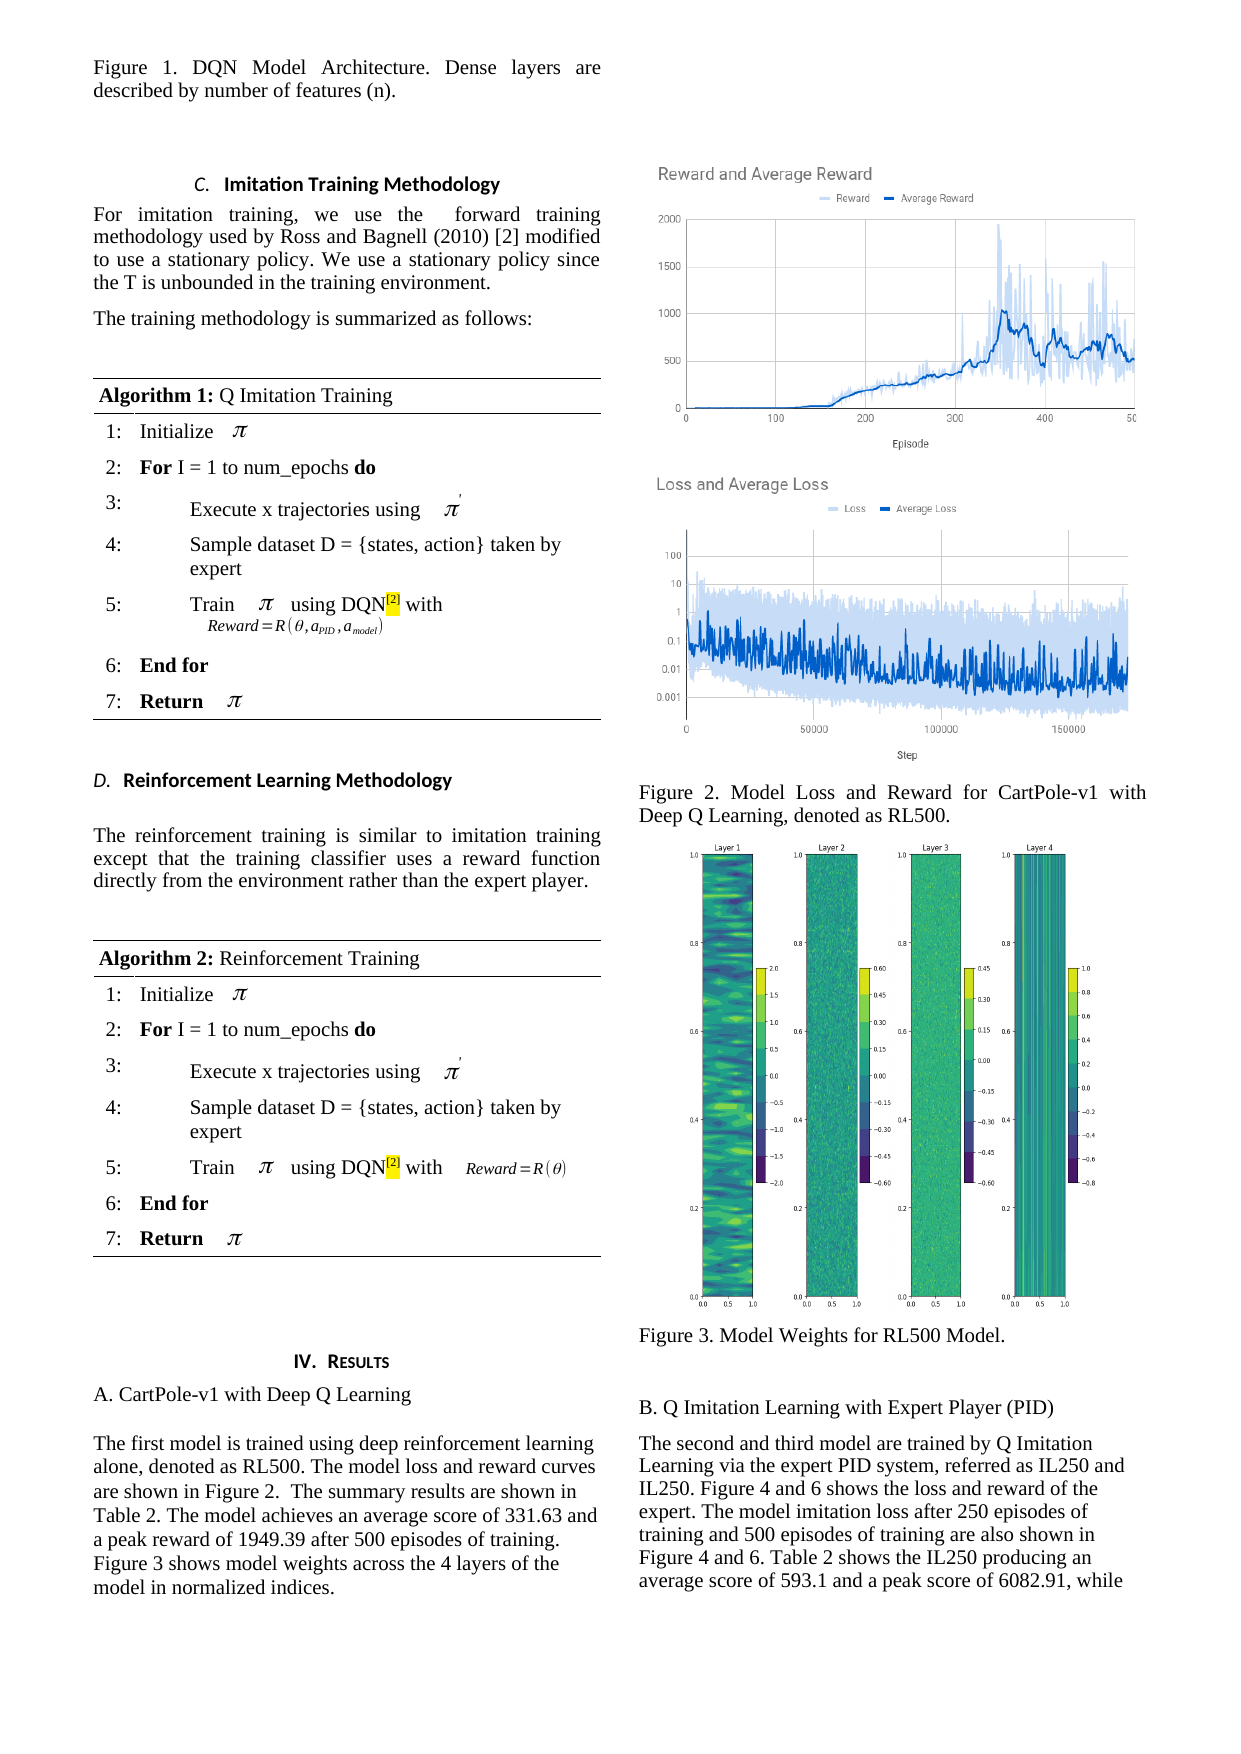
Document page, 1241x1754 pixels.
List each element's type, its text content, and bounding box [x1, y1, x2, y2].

picture [642, 157, 1137, 457]
table_cell 1: [94, 977, 134, 1012]
text A. CartPole-v1 with Deep Q Learning [93, 1382, 601, 1406]
table_cell For I = 1 to num_epochs do [135, 1013, 601, 1047]
picture [646, 461, 1132, 769]
table_cell 6: [94, 1186, 134, 1220]
table_cell Sample dataset D = {states, action} taken by expert [135, 1090, 601, 1149]
table_cell End for [135, 1186, 601, 1220]
table_cell 5: [94, 1150, 134, 1185]
text Figure 1. DQN Model Architecture. Dense layers are described by number of features (n). [93, 56, 601, 102]
table_header Algorithm 2: Reinforcement Training [93, 941, 601, 976]
text Figure 3. Model Weights for RL500 Model. [639, 1299, 1147, 1347]
text Figure 2. Model Loss and Reward for CartPole-v1 with Deep Q Learning, denoted as RL500. [639, 716, 1147, 827]
table_cell Execute x trajectories using [135, 1048, 601, 1089]
table_cell 4: [94, 527, 134, 586]
table_cell 2: [94, 450, 134, 484]
subtitle Reinforcement Learning Methodology [93, 767, 601, 792]
table_cell 3: [94, 485, 134, 526]
table_cell 7: [93, 1221, 134, 1256]
table_cell 4: [94, 1090, 134, 1149]
table_cell Return [135, 1221, 601, 1256]
table_cell 5: [94, 587, 134, 648]
table_cell Train using DQN[2] with [135, 1150, 601, 1185]
table_cell Train using DQN[2] with [135, 587, 601, 648]
table_cell 7: [93, 684, 134, 719]
table_cell Initialize [135, 977, 601, 1012]
text The reinforcement training is similar to imitation training except that the training classifier uses a reward function directly from the environment rather than the expert player. [93, 824, 601, 892]
table_cell 1: [94, 414, 134, 449]
subtitle Results [93, 1348, 601, 1374]
text The second and third model are trained by Q Imitation Learning via the expert PID system, referred as IL250 and IL250. Figure 4 and 6 shows the loss and reward of the expert. The model imitation loss after 250 episodes of training and 500 episodes of training are also shown in Figure 4 and 6. Table 2 shows the IL250 producing an average score of 593.1 and a peak score of 6082.91, while [639, 1432, 1147, 1592]
subtitle Imitation Training Methodology [93, 171, 601, 197]
table_cell For I = 1 to num_epochs do [135, 450, 601, 484]
table_cell Execute x trajectories using [135, 485, 601, 526]
text The training methodology is summarized as follows: [93, 307, 601, 330]
picture [685, 839, 1099, 1312]
table_cell Sample dataset D = {states, action} taken by expert [135, 527, 601, 586]
table_cell 3: [94, 1048, 134, 1089]
text The first model is trained using deep reinforcement learning alone, denoted as RL500. The model loss and reward curves are shown in Figure 2. The summary results are shown in Table 2. The model achieves an average score of 331.63 and a peak reward of 1949.39 after 500 episodes of training. Figure 3 shows model weights across the 4 layers of the model in normalized indices. [93, 1430, 601, 1599]
table_cell 6: [94, 649, 134, 683]
table_cell Initialize [135, 414, 601, 449]
table_cell Return [135, 684, 601, 719]
table_header Algorithm 1: Q Imitation Training [93, 379, 601, 413]
table_cell 2: [94, 1013, 134, 1047]
table_cell End for [135, 649, 601, 683]
text B. Q Imitation Learning with Expert Player (PID) [639, 1396, 1147, 1419]
text For imitation training, we use the forward training methodology used by Ross and Bagnell (2010) [2] modified to use a stationary policy. We use a stationary policy since the T is unbounded in the training environment. [93, 203, 601, 294]
